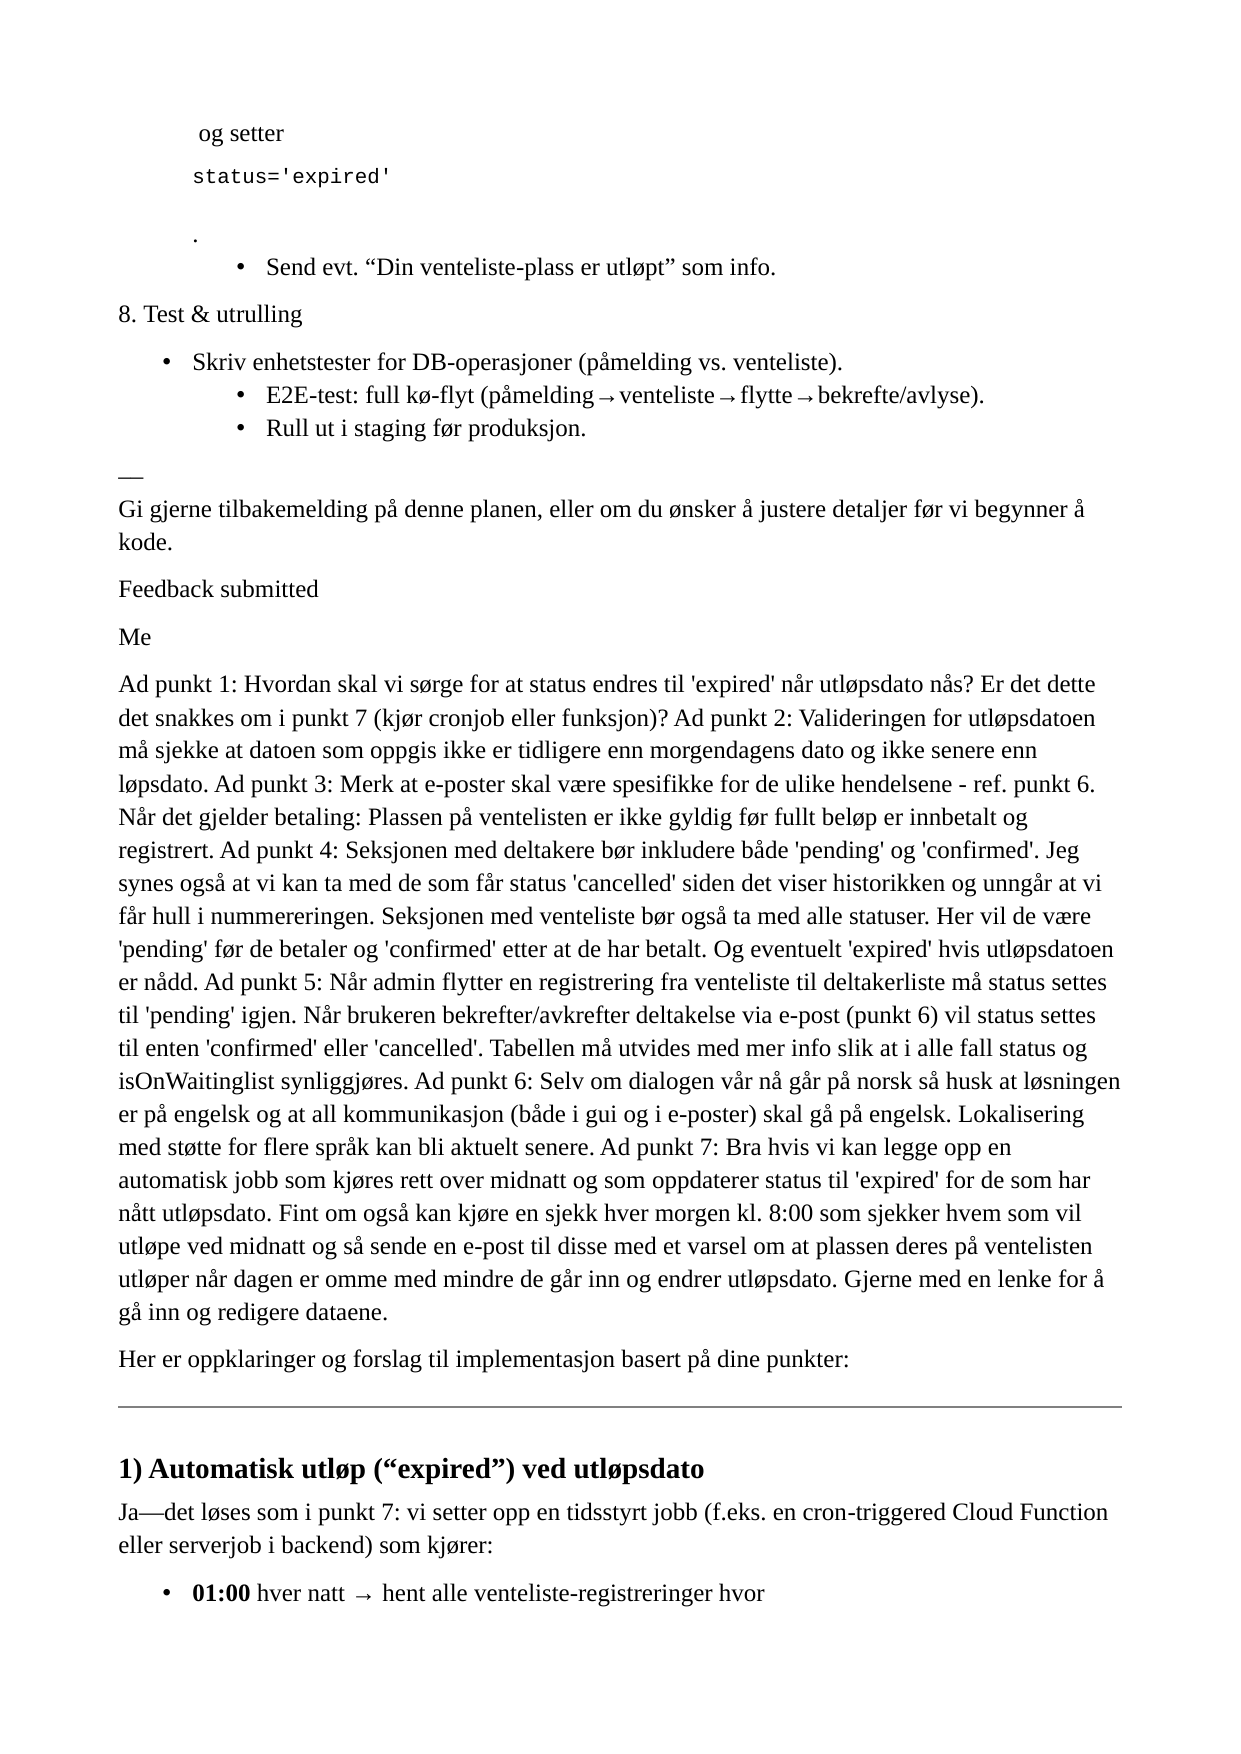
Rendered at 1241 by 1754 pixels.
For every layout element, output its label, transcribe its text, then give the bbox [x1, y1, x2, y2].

list E2E‑test: full kø‑flyt (påmelding→venteliste→flytte→bekrefte/avlyse). [236, 380, 1122, 409]
list Skriv enhetstester for DB‑operasjoner (påmelding vs. venteliste). [162, 347, 1122, 376]
text –– Gi gjerne tilbakemelding på denne planen, eller om du ønsker å justere detaljer før vi begynner å kode. [118, 461, 1122, 556]
list 01:00 hver natt → hent alle venteliste‑registreringer hvor [162, 1578, 1122, 1606]
subtitle 1) Automatisk utløp (“expired”) ved utløpsdato [118, 1451, 1122, 1484]
list status='expired' [162, 166, 1122, 189]
list Rull ut i staging før produksjon. [236, 413, 1122, 442]
text Her er oppklaringer og forslag til implementasjon basert på dine punkter: [118, 1344, 1122, 1373]
text Ad punkt 1: Hvordan skal vi sørge for at status endres til 'expired' når utløpsdato nås? Er det dette det snakkes om i punkt 7 (kjør cronjob eller funksjon)? Ad punkt 2: Valideringen for utløpsdatoen må sjekke at datoen som oppgis ikke er tidligere enn morgendagens dato og ikke senere enn løpsdato. Ad punkt 3: Merk at e-poster skal være spesifikke for de ulike hendelsene - ref. punkt 6. Når det gjelder betaling: Plassen på ventelisten er ikke gyldig før fullt beløp er innbetalt og registrert. Ad punkt 4: Seksjonen med deltakere bør inkludere både 'pending' og 'confirmed'. Jeg synes også at vi kan ta med de som får status 'cancelled' siden det viser historikken og unngår at vi får hull i nummereringen. Seksjonen med venteliste bør også ta med alle statuser. Her vil de være 'pending' før de betaler og 'confirmed' etter at de har betalt. Og eventuelt 'expired' hvis utløpsdatoen er nådd. Ad punkt 5: Når admin flytter en registrering fra venteliste til deltakerliste må status settes til 'pending' igjen. Når brukeren bekrefter/avkrefter deltakelse via e-post (punkt 6) vil status settes til enten 'confirmed' eller 'cancelled'. Tabellen må utvides med mer info slik at i alle fall status og isOnWaitinglist synliggjøres. Ad punkt 6: Selv om dialogen vår nå går på norsk så husk at løsningen er på engelsk og at all kommunikasjon (både i gui og i e-poster) skal gå på engelsk. Lokalisering med støtte for flere språk kan bli aktuelt senere. Ad punkt 7: Bra hvis vi kan legge opp en automatisk jobb som kjøres rett over midnatt og som oppdaterer status til 'expired' for de som har nått utløpsdato. Fint om også kan kjøre en sjekk hver morgen kl. 8:00 som sjekker hvem som vil utløpe ved midnatt og så sende en e-post til disse med et varsel om at plassen deres på ventelisten utløper når dagen er omme med mindre de går inn og endrer utløpsdato. Gjerne med en lenke for å gå inn og redigere dataene. [118, 669, 1122, 1326]
text 8. Test & utrulling [118, 299, 1122, 328]
list . [162, 219, 1122, 248]
list Send evt. “Din venteliste‑plass er utløpt” som info. [236, 252, 1122, 281]
text Feedback submitted [118, 574, 1122, 603]
text Me [118, 622, 1122, 651]
list og setter [162, 118, 1122, 147]
text Ja—det løses som i punkt 7: vi setter opp en tidsstyrt jobb (f.eks. en cron‑triggered Cloud Function eller serverjob i backend) som kjører: [118, 1497, 1122, 1559]
